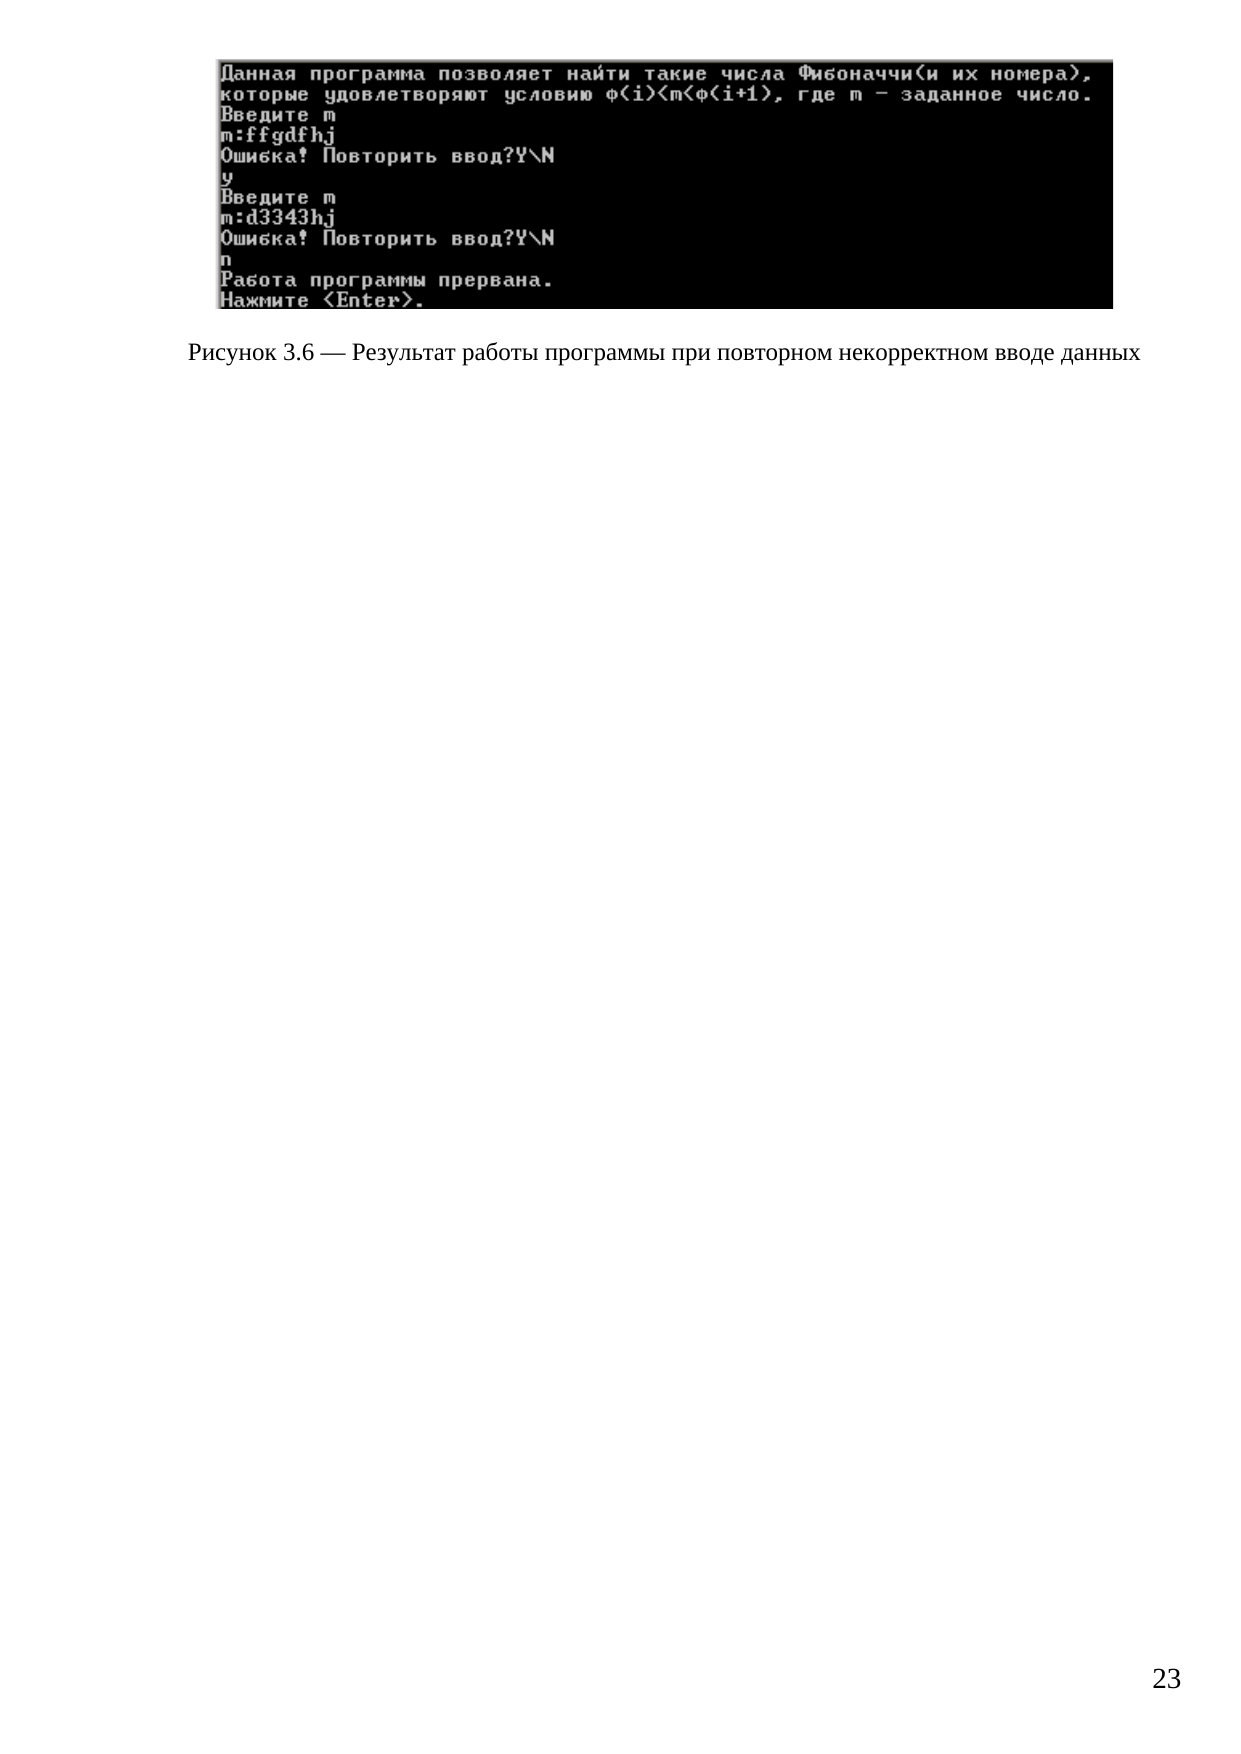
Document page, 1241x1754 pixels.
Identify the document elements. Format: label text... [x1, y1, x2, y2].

text Рисунок 3.6 — Результат работы программы при повторном некорректном вводе данных [148, 337, 1181, 366]
picture [215, 59, 1114, 309]
